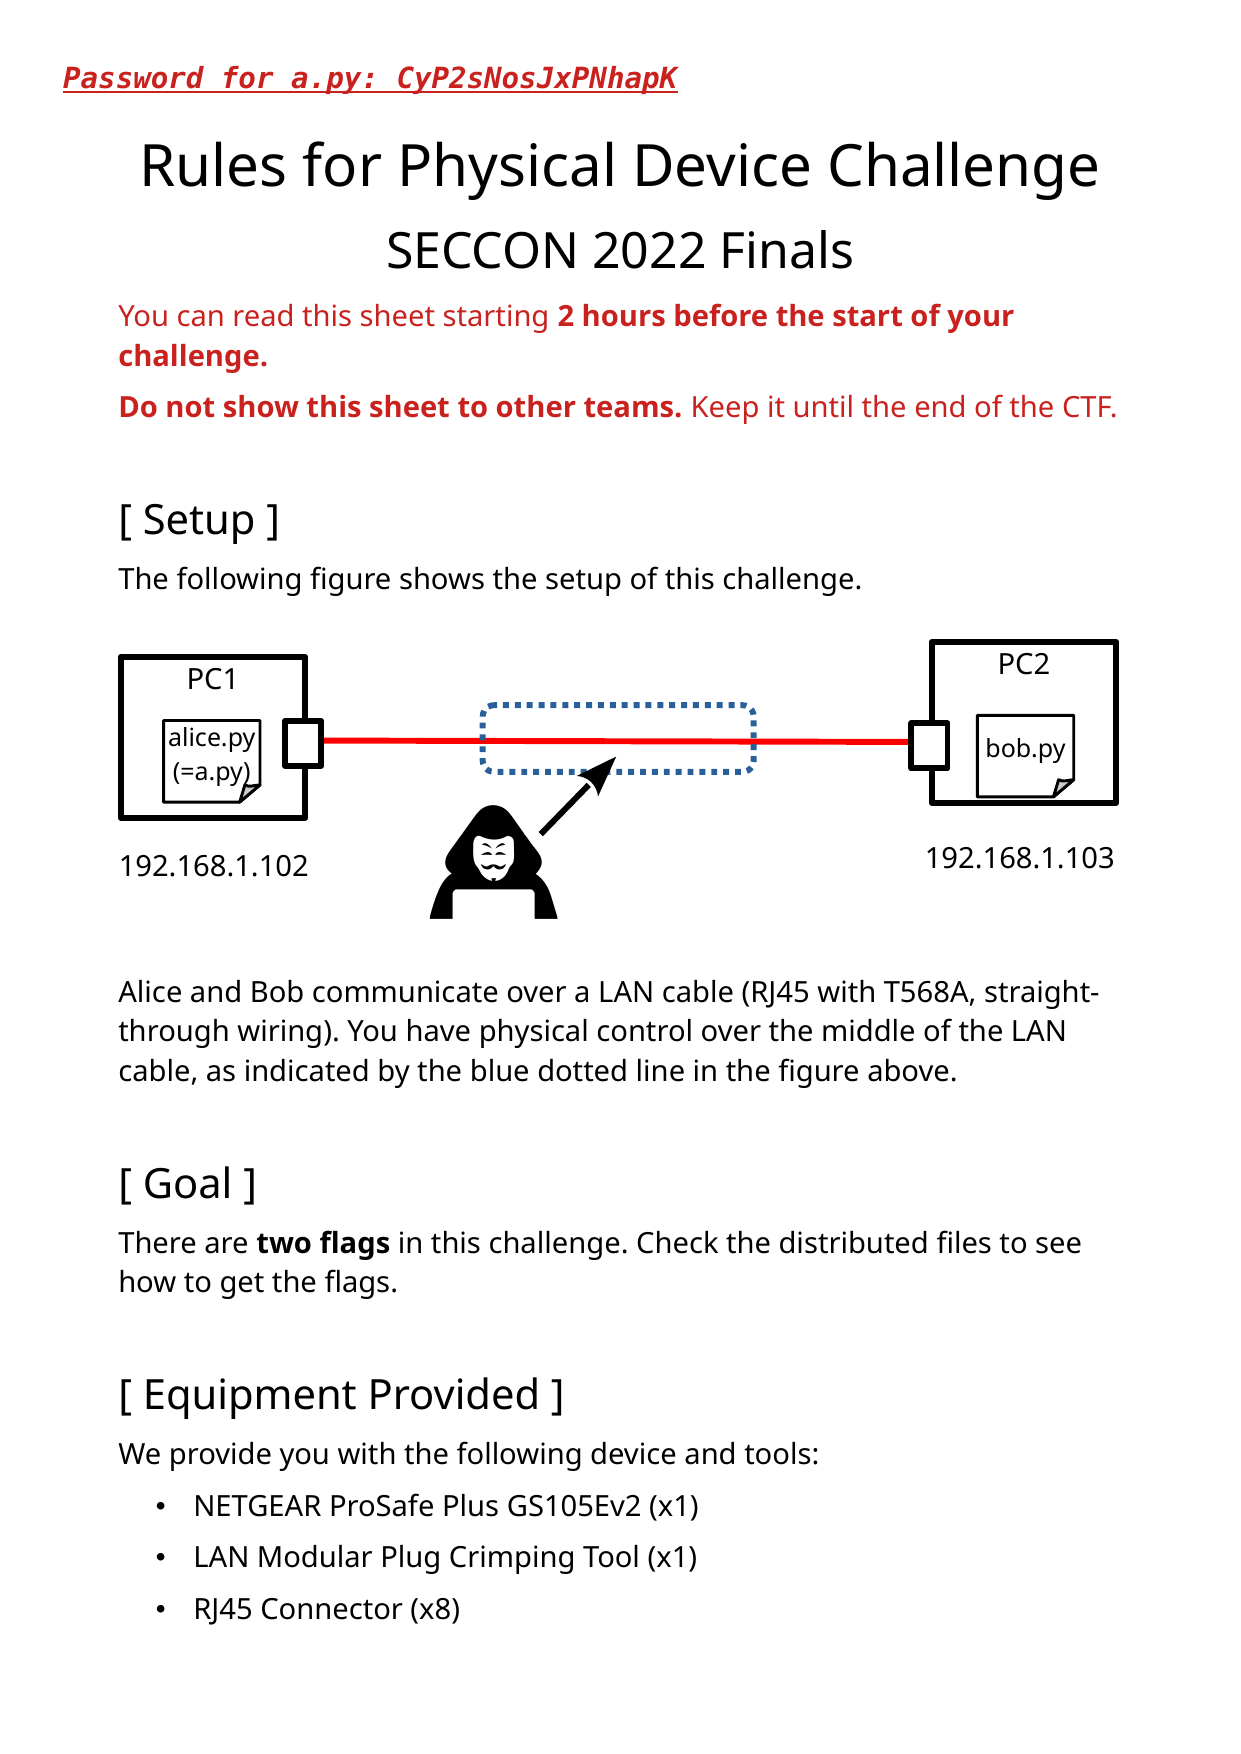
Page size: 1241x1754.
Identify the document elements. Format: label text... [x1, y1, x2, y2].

text [ Setup ] [118, 490, 1122, 547]
list LAN Modular Plug Crimping Tool (x1) [156, 1537, 1122, 1576]
picture [429, 805, 558, 919]
text The following figure shows the setup of this challenge. [118, 558, 1122, 598]
text There are two flags in this challenge. Check the distributed files to see how to get the flags. [118, 1222, 1122, 1301]
text You can read this sheet starting 2 hours before the start of your challenge. [118, 295, 1122, 375]
text We provide you with the following device and tools: [118, 1433, 1122, 1473]
text Alice and Bob communicate over a LAN cable (RJ45 with T568A, straight-through wiring). You have physical control over the middle of the LAN cable, as indicated by the blue dotted line in the figure above. [118, 971, 1122, 1090]
list NETGEAR ProSafe Plus GS105Ev2 (x1) [156, 1485, 1122, 1525]
text SECCON 2022 Finals [118, 215, 1122, 283]
text [ Equipment Provided ] [118, 1365, 1122, 1422]
text Rules for Physical Device Challenge [118, 124, 1122, 203]
list RJ45 Connector (x8) [156, 1588, 1122, 1628]
text Do not show this sheet to other teams. Keep it until the end of the CTF. [118, 387, 1122, 426]
text [ Goal ] [118, 1153, 1122, 1210]
